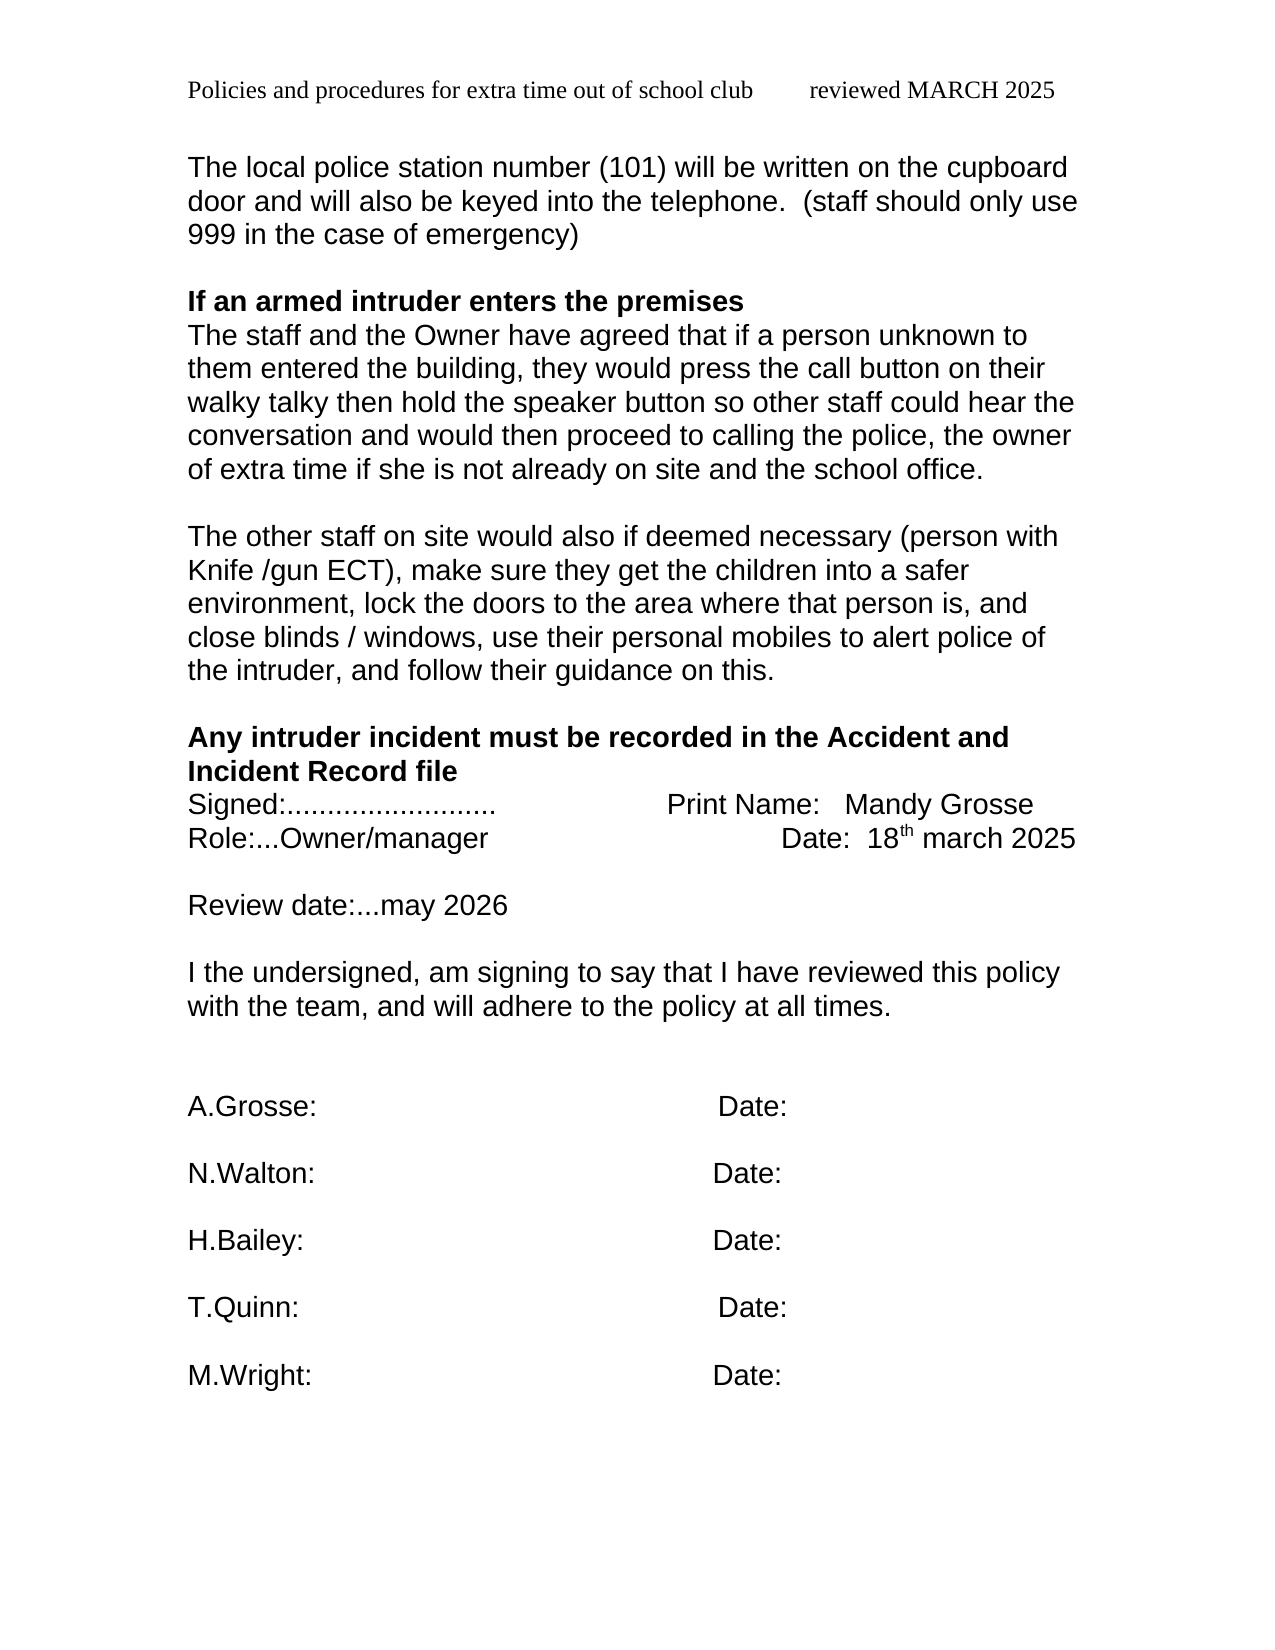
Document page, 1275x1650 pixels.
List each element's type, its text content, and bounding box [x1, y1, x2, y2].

text The staff and the Owner have agreed that if a person unknown to them entered the building, they would press the call button on their walky talky then hold the speaker button so other staff could hear the conversation and would then proceed to calling the police, the owner of extra time if she is not already on site and the school office. [187, 318, 1087, 485]
text Review date:...may 2026 [187, 888, 1087, 921]
text H.Bailey: Date: [187, 1223, 1087, 1257]
text The other staff on site would also if deemed necessary (person with Knife /gun ECT), make sure they get the children into a safer environment, lock the doors to the area where that person is, and close blinds / windows, use their personal mobiles to alert police of the intruder, and follow their guidance on this. [187, 519, 1087, 687]
text M.Wright: Date: [187, 1357, 1087, 1391]
text The local police station number (101) will be written on the cupboard door and will also be keyed into the telephone. (staff should only use 999 in the case of emergency) [187, 150, 1087, 251]
text Any intruder incident must be recorded in the Accident and Incident Record file [187, 720, 1087, 787]
text A.Grosse: Date: [187, 1089, 1087, 1123]
text I the undersigned, am signing to say that I have reviewed this policy with the team, and will adhere to the policy at all times. [187, 955, 1087, 1022]
text If an armed intruder enters the premises [187, 284, 1087, 318]
text T.Quinn: Date: [187, 1290, 1087, 1324]
text Role:...Owner/manager Date: 18th march 2025 [187, 821, 1087, 854]
text N.Walton: Date: [187, 1156, 1087, 1190]
text Signed:.......................... Print Name: Mandy Grosse [187, 787, 1087, 821]
